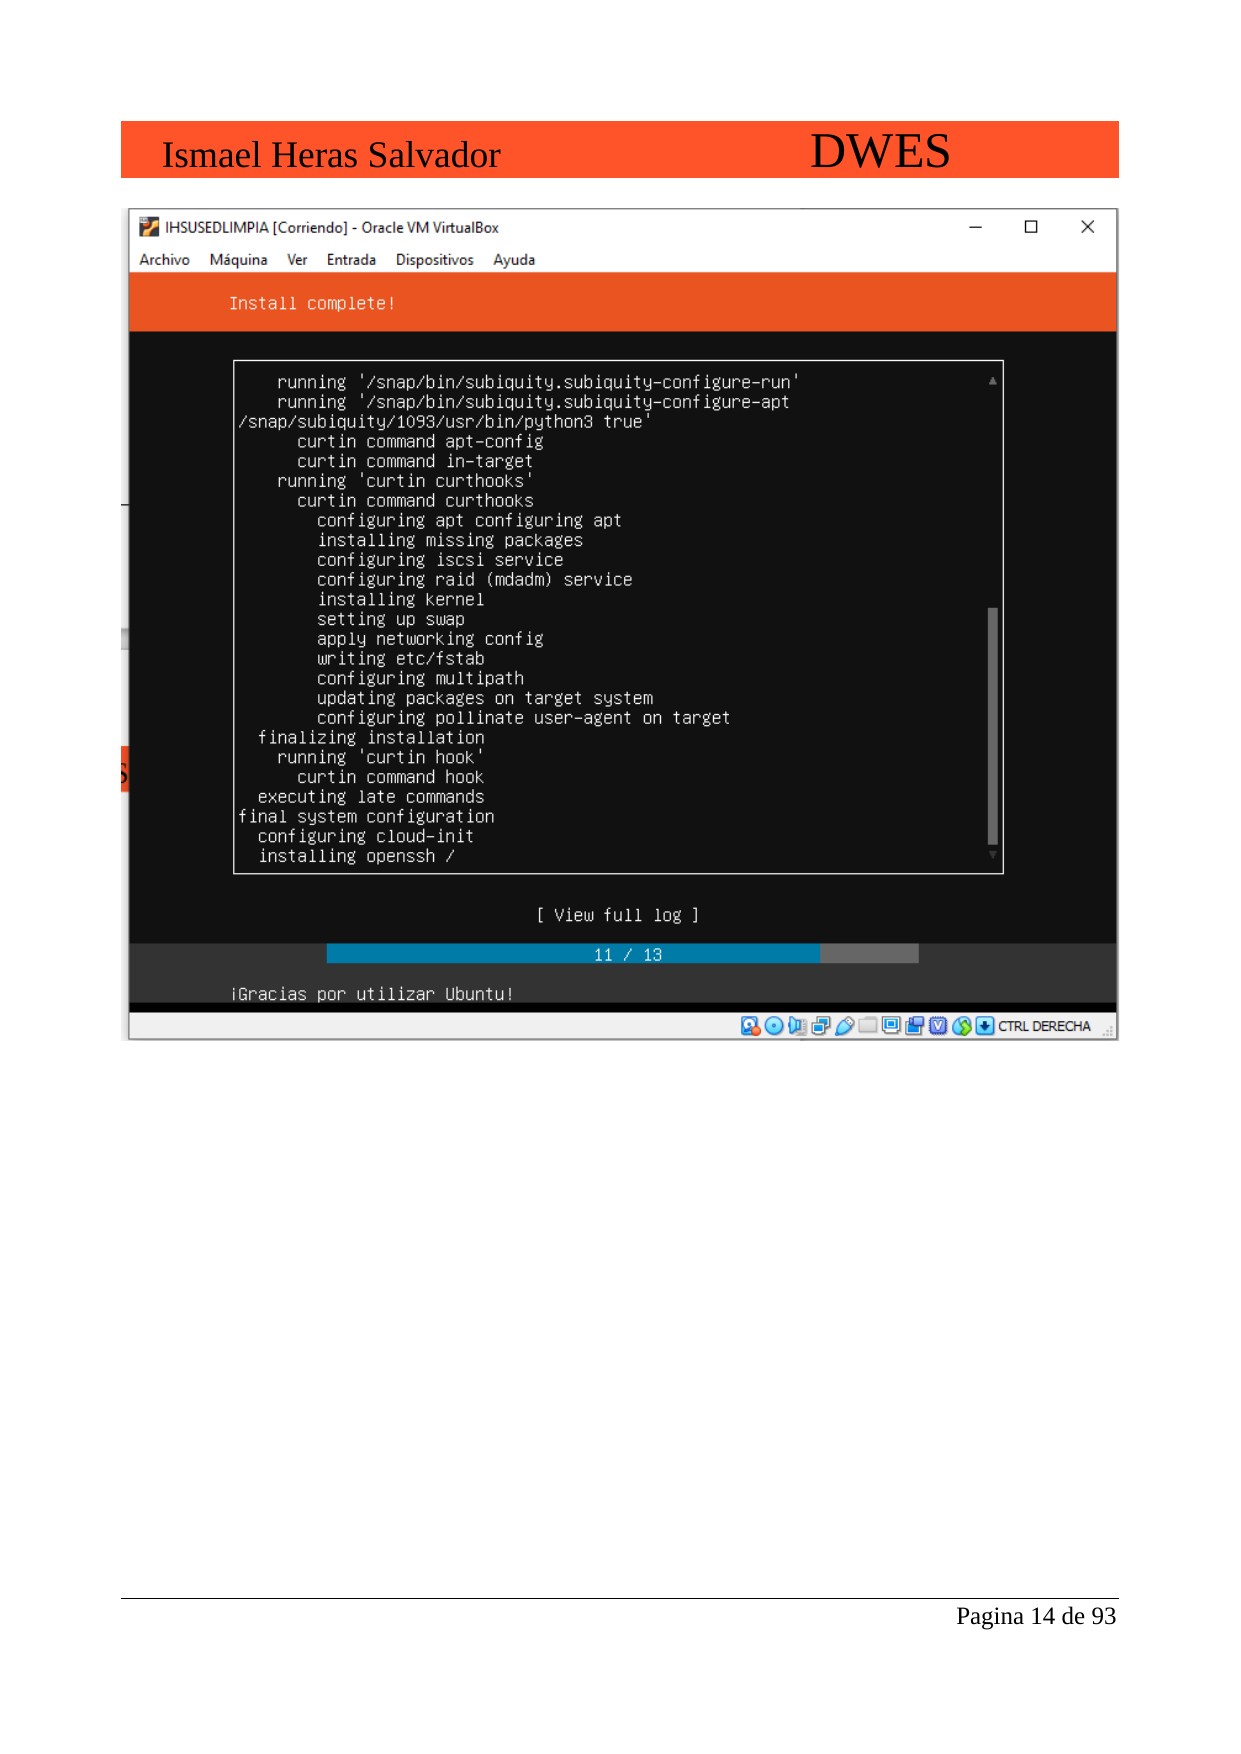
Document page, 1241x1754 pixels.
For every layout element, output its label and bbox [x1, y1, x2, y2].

picture [121, 208, 1120, 1041]
